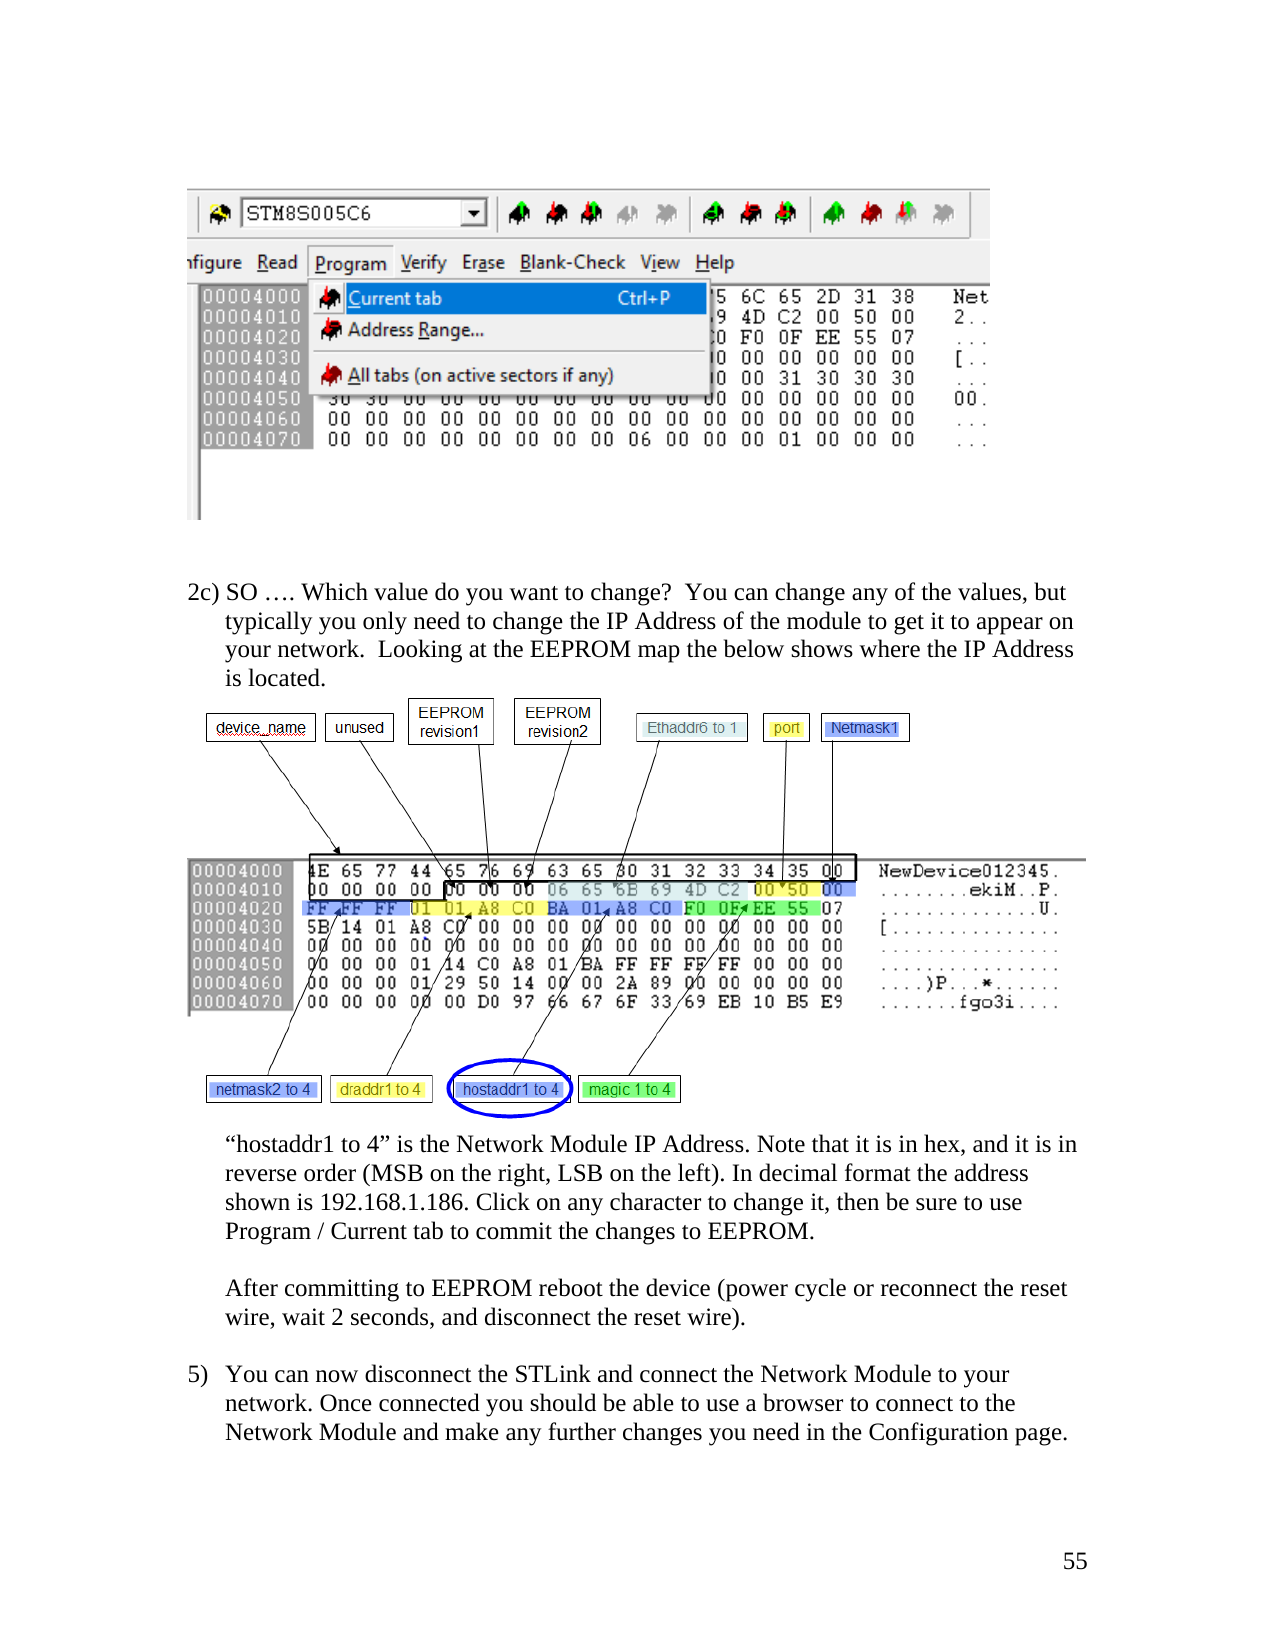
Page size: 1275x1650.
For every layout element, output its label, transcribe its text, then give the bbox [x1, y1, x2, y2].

text 2c) SO …. Which value do you want to change? You can change any of the values, but typically you only need to change the IP Address of the module to get it to appear on your network. Looking at the EEPROM map the below shows where the IP Address is located. [187, 577, 1087, 692]
picture [187, 178, 990, 520]
picture [187, 691, 1086, 1130]
text After committing to EEPROM reboot the device (power cycle or reconnect the reset wire, wait 2 seconds, and disconnect the reset wire). [225, 1273, 1087, 1331]
list You can now disconnect the STLink and connect the Network Module to your network. Once connected you should be able to use a browser to connect to the Network Module and make any further changes you need in the Configuration page. [187, 1359, 1087, 1446]
text “hostaddr1 to 4” is the Network Module IP Address. Note that it is in hex, and it is in reverse order (MSB on the right, LSB on the left). In decimal format the address shown is 192.168.1.186. Click on any character to change it, then be sure to use Program / Current tab to commit the changes to EEPROM. [225, 1129, 1087, 1244]
